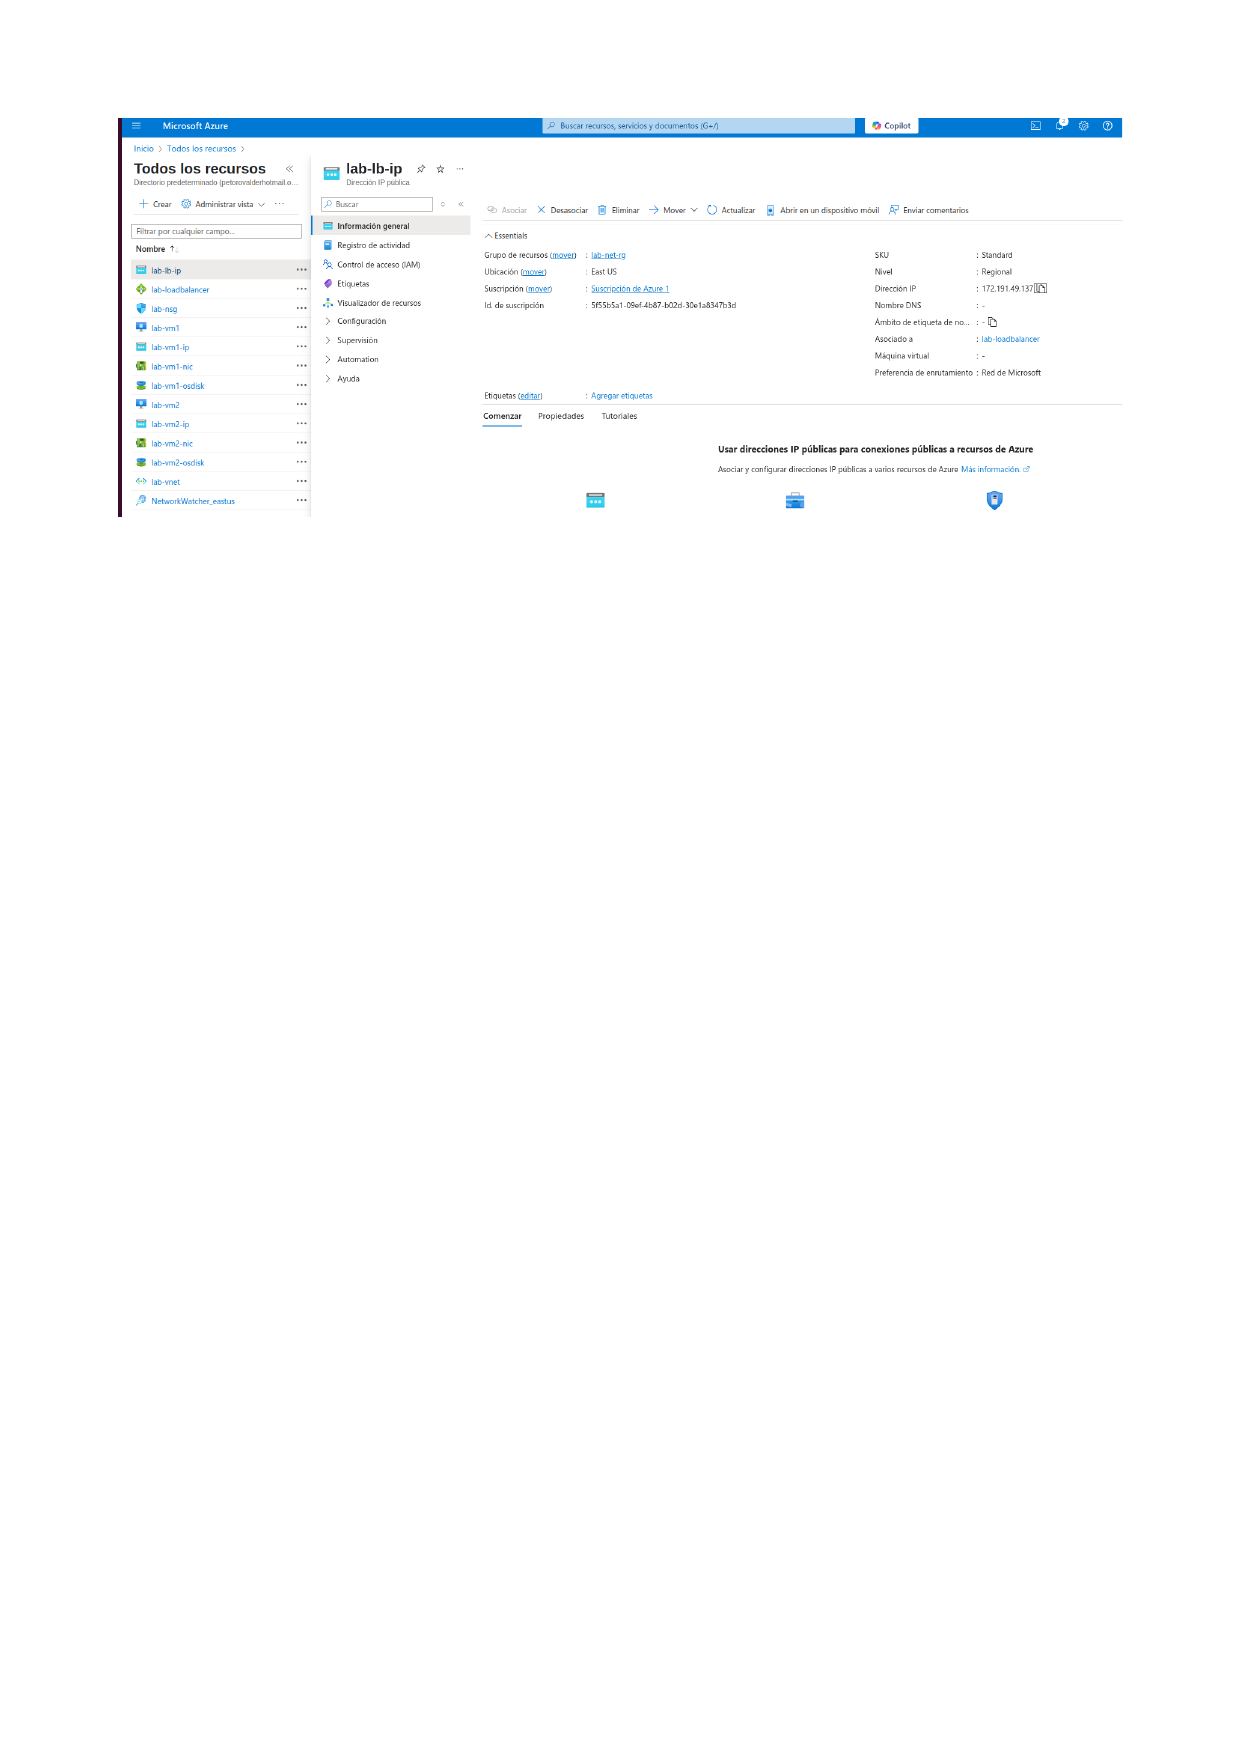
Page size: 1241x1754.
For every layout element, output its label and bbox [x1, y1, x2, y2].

picture [118, 118, 1123, 517]
